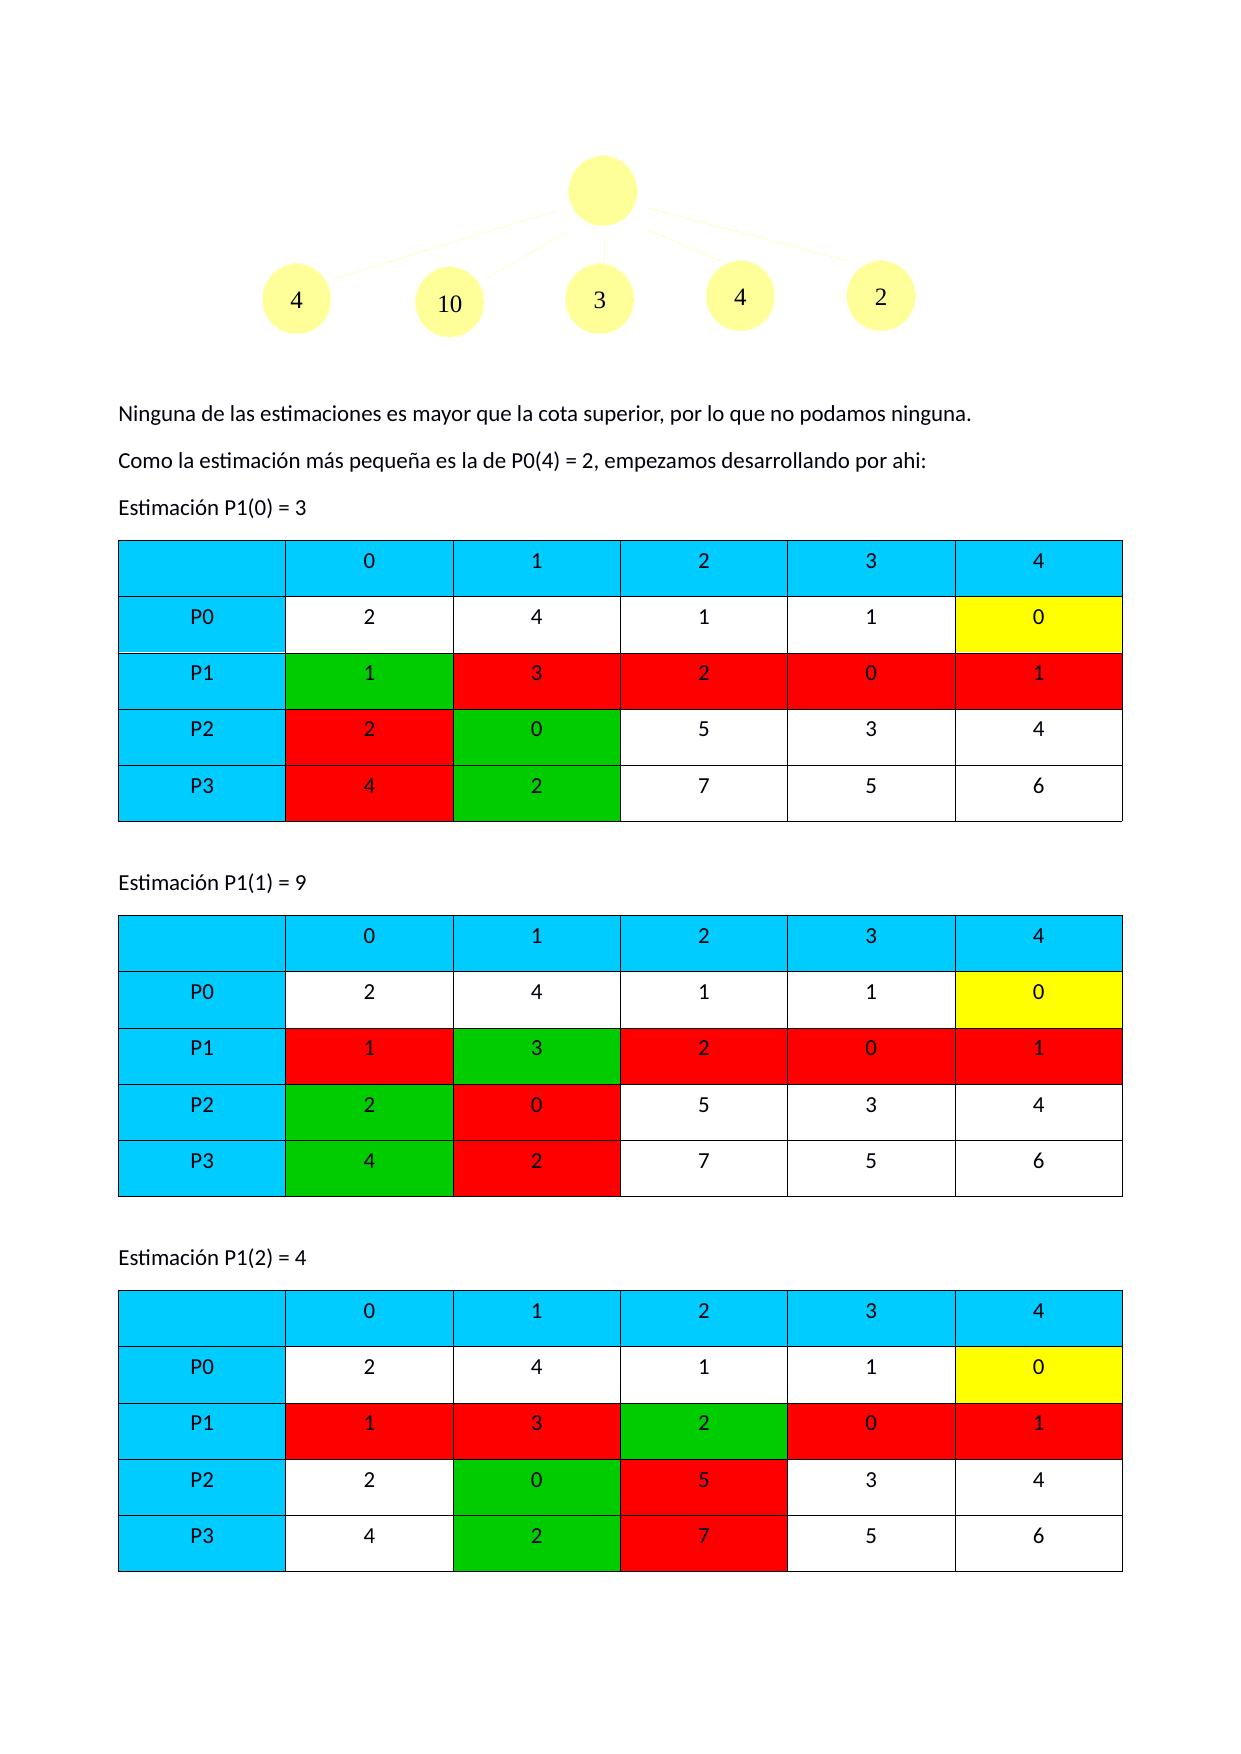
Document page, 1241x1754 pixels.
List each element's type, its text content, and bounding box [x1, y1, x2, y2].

table_cell P1 [119, 1029, 285, 1084]
table_header 2 [621, 1291, 787, 1346]
table_cell 5 [621, 710, 787, 765]
table_cell P0 [119, 597, 285, 652]
table_cell 0 [956, 1347, 1122, 1403]
table_header 3 [788, 916, 955, 971]
table_header 1 [454, 916, 620, 971]
table_header 0 [286, 541, 453, 596]
table_header [119, 916, 285, 971]
table_cell 2 [286, 597, 453, 652]
table_cell 1 [621, 597, 787, 652]
table_cell 0 [788, 1029, 955, 1084]
table_cell 5 [788, 1141, 955, 1196]
table_cell 1 [286, 654, 453, 709]
table_cell P2 [119, 710, 285, 765]
table_cell 1 [621, 972, 787, 1028]
table_cell P0 [119, 1347, 285, 1403]
table_cell 7 [621, 766, 787, 821]
table_cell 4 [454, 1347, 620, 1403]
table_cell 3 [454, 1404, 620, 1459]
table_header 4 [956, 541, 1122, 596]
table_cell 5 [788, 1516, 955, 1571]
table_cell 0 [454, 1460, 620, 1515]
table_cell 1 [788, 597, 955, 652]
table_cell 0 [956, 597, 1122, 652]
table_cell P3 [119, 1516, 285, 1571]
table_cell 1 [286, 1029, 453, 1084]
table_cell 0 [788, 1404, 955, 1459]
table_cell 1 [956, 1029, 1122, 1084]
table_cell 4 [454, 972, 620, 1028]
table_header 0 [286, 1291, 453, 1346]
table_cell 3 [454, 654, 620, 709]
table_cell 4 [454, 597, 620, 652]
table_cell 3 [788, 710, 955, 765]
table_header [119, 1291, 285, 1346]
table_cell 4 [956, 710, 1122, 765]
table_cell 7 [621, 1141, 787, 1196]
table_header 2 [621, 541, 787, 596]
table_cell 6 [956, 766, 1122, 821]
table_cell P0 [119, 972, 285, 1028]
table_cell P1 [119, 654, 285, 709]
table_cell 2 [454, 1516, 620, 1571]
table_cell 4 [286, 1516, 453, 1571]
table_cell 4 [286, 1141, 453, 1196]
table_cell 5 [788, 766, 955, 821]
table_cell 2 [621, 1029, 787, 1084]
table_cell 4 [956, 1085, 1122, 1140]
table_header [119, 541, 285, 596]
table_header 1 [454, 1291, 620, 1346]
table_cell 0 [956, 972, 1122, 1028]
text Estimación P1(0) = 3 [118, 493, 1122, 521]
table_cell 2 [286, 710, 453, 765]
table_cell 4 [286, 766, 453, 821]
table_cell 2 [454, 1141, 620, 1196]
table_cell 1 [286, 1404, 453, 1459]
table_header 4 [956, 916, 1122, 971]
table_header 2 [621, 916, 787, 971]
text Ninguna de las estimaciones es mayor que la cota superior, por lo que no podamos ninguna. [118, 399, 1122, 427]
table_cell P1 [119, 1404, 285, 1459]
table_cell 4 [956, 1460, 1122, 1515]
table_cell P3 [119, 766, 285, 821]
text Como la estimación más pequeña es la de P0(4) = 2, empezamos desarrollando por ahi: [118, 446, 1122, 474]
table_cell 0 [454, 710, 620, 765]
table_cell 0 [788, 654, 955, 709]
table_cell 5 [621, 1460, 787, 1515]
table_cell 1 [956, 1404, 1122, 1459]
table_header 4 [956, 1291, 1122, 1346]
table_cell 1 [788, 1347, 955, 1403]
table_header 0 [286, 916, 453, 971]
table_cell 2 [286, 1460, 453, 1515]
table_cell 2 [454, 766, 620, 821]
table_cell 3 [454, 1029, 620, 1084]
table_cell 0 [454, 1085, 620, 1140]
table_cell 2 [286, 1085, 453, 1140]
table_cell 6 [956, 1141, 1122, 1196]
table_cell 5 [621, 1085, 787, 1140]
text Estimación P1(2) = 4 [118, 1243, 1122, 1271]
table_cell 2 [621, 654, 787, 709]
table_cell 3 [788, 1460, 955, 1515]
table_header 1 [454, 541, 620, 596]
table_header 3 [788, 1291, 955, 1346]
table_cell 6 [956, 1516, 1122, 1571]
table_cell 7 [621, 1516, 787, 1571]
text Estimación P1(1) = 9 [118, 868, 1122, 896]
table_cell P2 [119, 1085, 285, 1140]
table_cell 2 [621, 1404, 787, 1459]
table_cell 1 [956, 654, 1122, 709]
table_cell P3 [119, 1141, 285, 1196]
table_header 3 [788, 541, 955, 596]
table_cell P2 [119, 1460, 285, 1515]
table_cell 2 [286, 1347, 453, 1403]
table_cell 1 [621, 1347, 787, 1403]
table_cell 2 [286, 972, 453, 1028]
table_cell 1 [788, 972, 955, 1028]
table_cell 3 [788, 1085, 955, 1140]
